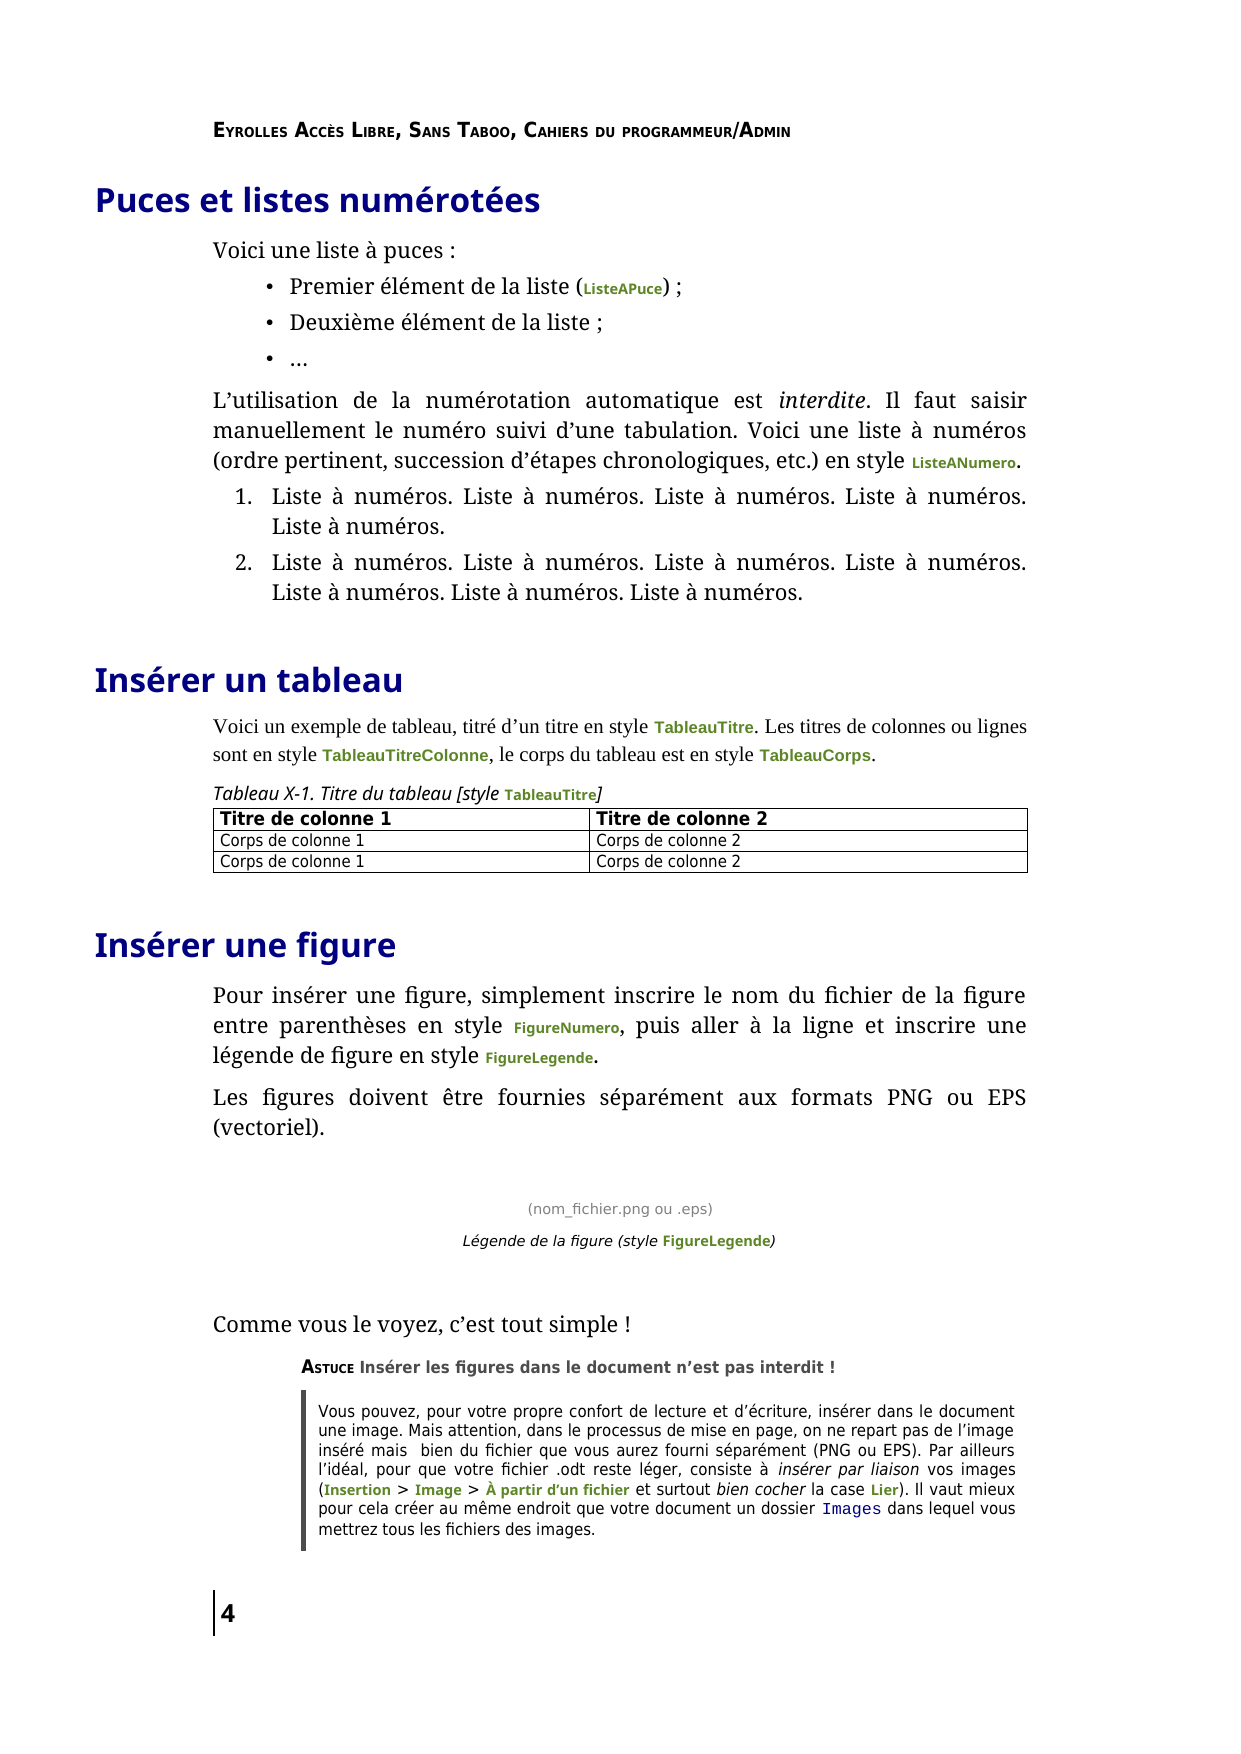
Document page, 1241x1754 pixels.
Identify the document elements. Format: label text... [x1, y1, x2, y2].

table_cell Corps de colonne 2 [590, 831, 1027, 851]
list Premier élément de la liste (ListeAPuce) ; [266, 271, 1027, 301]
subtitle Astuce Insérer les figures dans le document n’est pas interdit ! [301, 1356, 1027, 1378]
text L’utilisation de la numérotation automatique est interdite. Il faut saisir manuellement le numéro suivi d’une tabulation. Voici une liste à numéros (ordre pertinent, succession d’étapes chronologiques, etc.) en style ListeANumero. [213, 385, 1027, 475]
text Voici un exemple de tableau, titré d’un titre en style TableauTitre. Les titres de colonnes ou lignes sont en style TableauTitreColonne, le corps du tableau est en style TableauCorps. [213, 715, 1027, 768]
subtitle Insérer une figure [94, 922, 1027, 967]
text Vous pouvez, pour votre propre confort de lecture et d’écriture, insérer dans le document une image. Mais attention, dans le processus de mise en page, on ne repart pas de l’image inséré mais bien du fichier que vous aurez fourni séparément (PNG ou EPS). Par ailleurs l’idéal, pour que votre fichier .odt reste léger, consiste à insérer par liaison vos images (Insertion > Image > À partir d’un fichier et surtout bien cocher la case Lier). Il vaut mieux pour cela créer au même endroit que votre document un dossier Images dans lequel vous mettrez tous les fichiers des images. [306, 1390, 1027, 1551]
text Voici une liste à puces : [213, 235, 1027, 265]
text Les figures doivent être fournies séparément aux formats PNG ou EPS (vectoriel). [213, 1082, 1027, 1142]
subtitle Insérer un tableau [94, 657, 1027, 702]
text Tableau X-1. Titre du tableau [style TableauTitre] [213, 780, 1027, 806]
subtitle Puces et listes numérotées [94, 177, 1027, 222]
table_header Titre de colonne 1 [214, 809, 589, 830]
text Comme vous le voyez, c’est tout simple ! [213, 1309, 1027, 1339]
table_cell Corps de colonne 1 [214, 831, 589, 851]
text Pour insérer une figure, simplement inscrire le nom du fichier de la figure entre parenthèses en style FigureNumero, puis aller à la ligne et inscrire une légende de figure en style FigureLegende. [213, 979, 1027, 1069]
subtitle Légende de la figure (style FigureLegende) [213, 1231, 1027, 1250]
table_cell Corps de colonne 1 [214, 852, 589, 872]
table_header Titre de colonne 2 [590, 809, 1027, 830]
list Deuxième élément de la liste ; [266, 307, 1027, 337]
table_cell Corps de colonne 2 [590, 852, 1027, 872]
text (nom_fichier.png ou .eps) [213, 1201, 1027, 1218]
list 2. Liste à numéros. Liste à numéros. Liste à numéros. Liste à numéros. Liste à numéros. Liste à numéros. Liste à numéros. [234, 547, 1027, 607]
list … [266, 343, 1027, 373]
list 1. Liste à numéros. Liste à numéros. Liste à numéros. Liste à numéros. Liste à numéros. [234, 481, 1027, 541]
